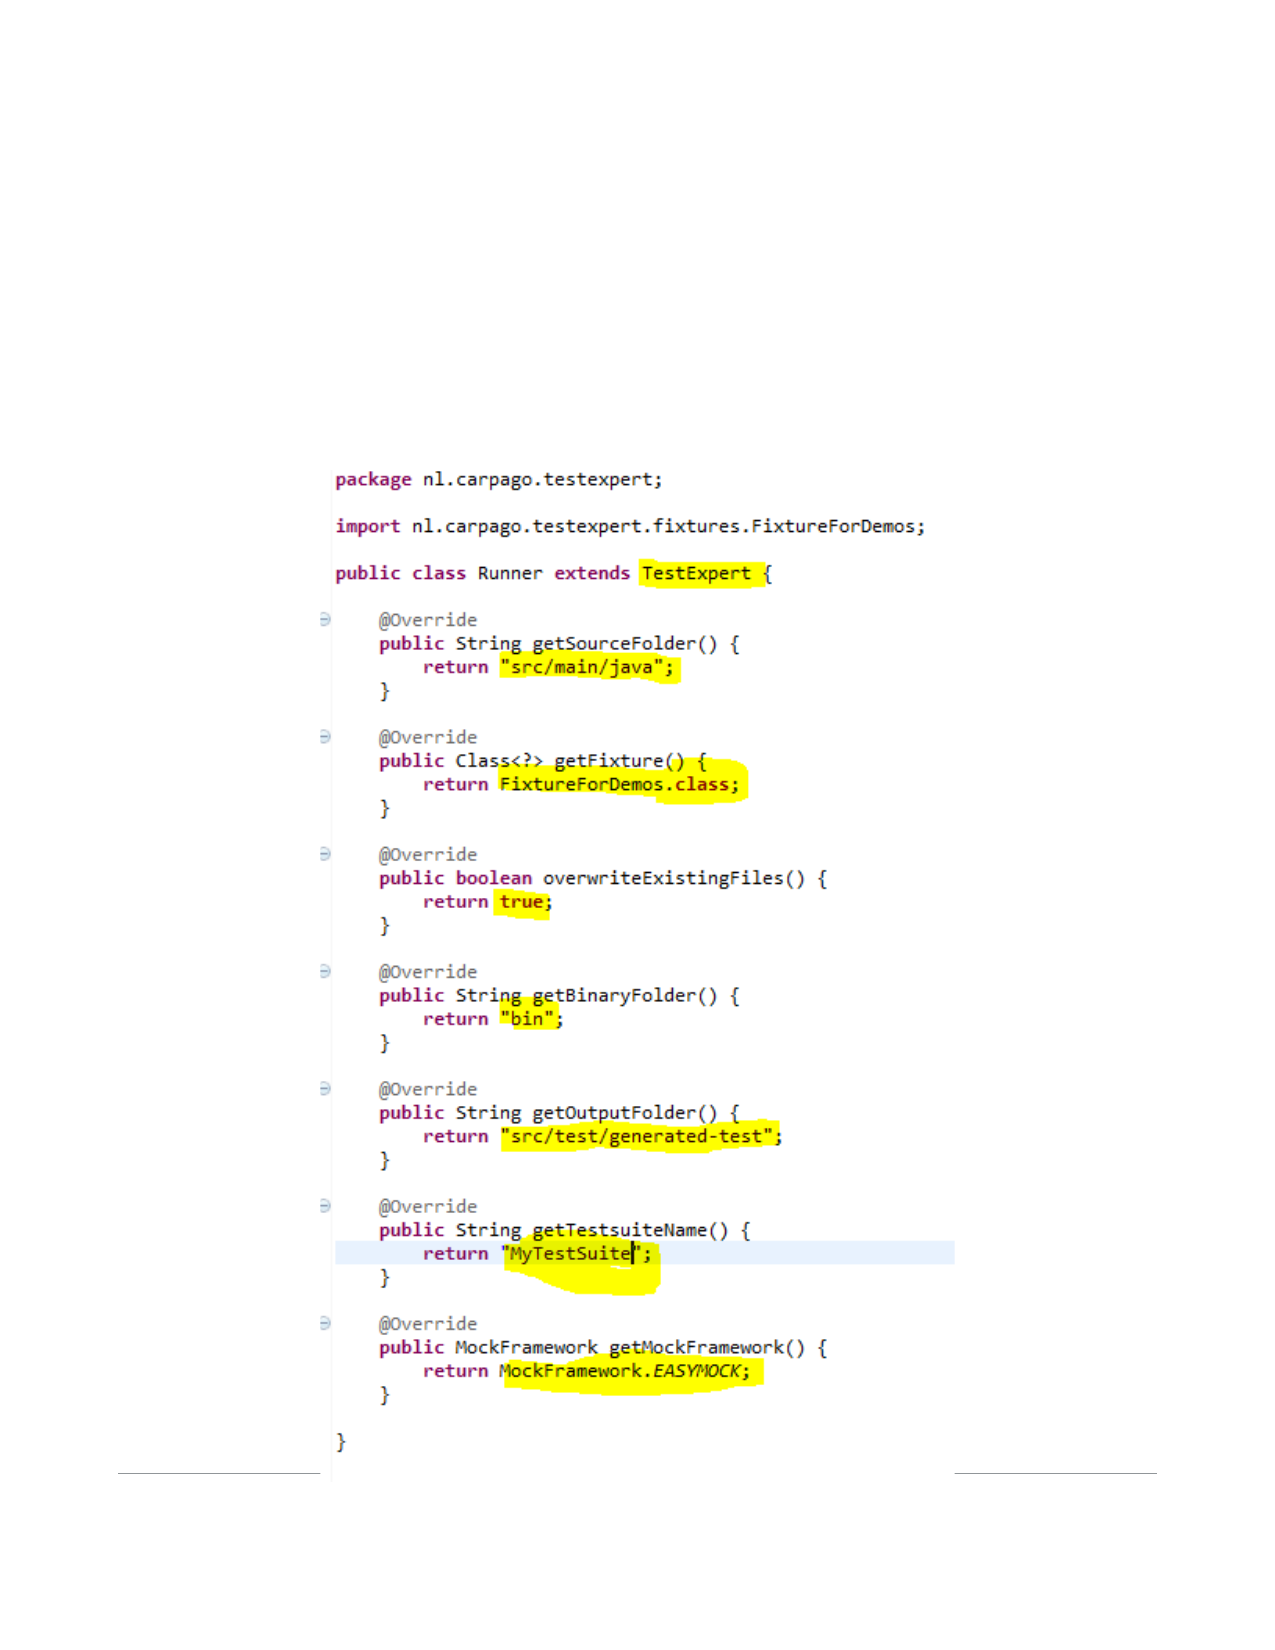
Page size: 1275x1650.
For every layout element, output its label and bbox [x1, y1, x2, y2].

picture [320, 470, 955, 1482]
